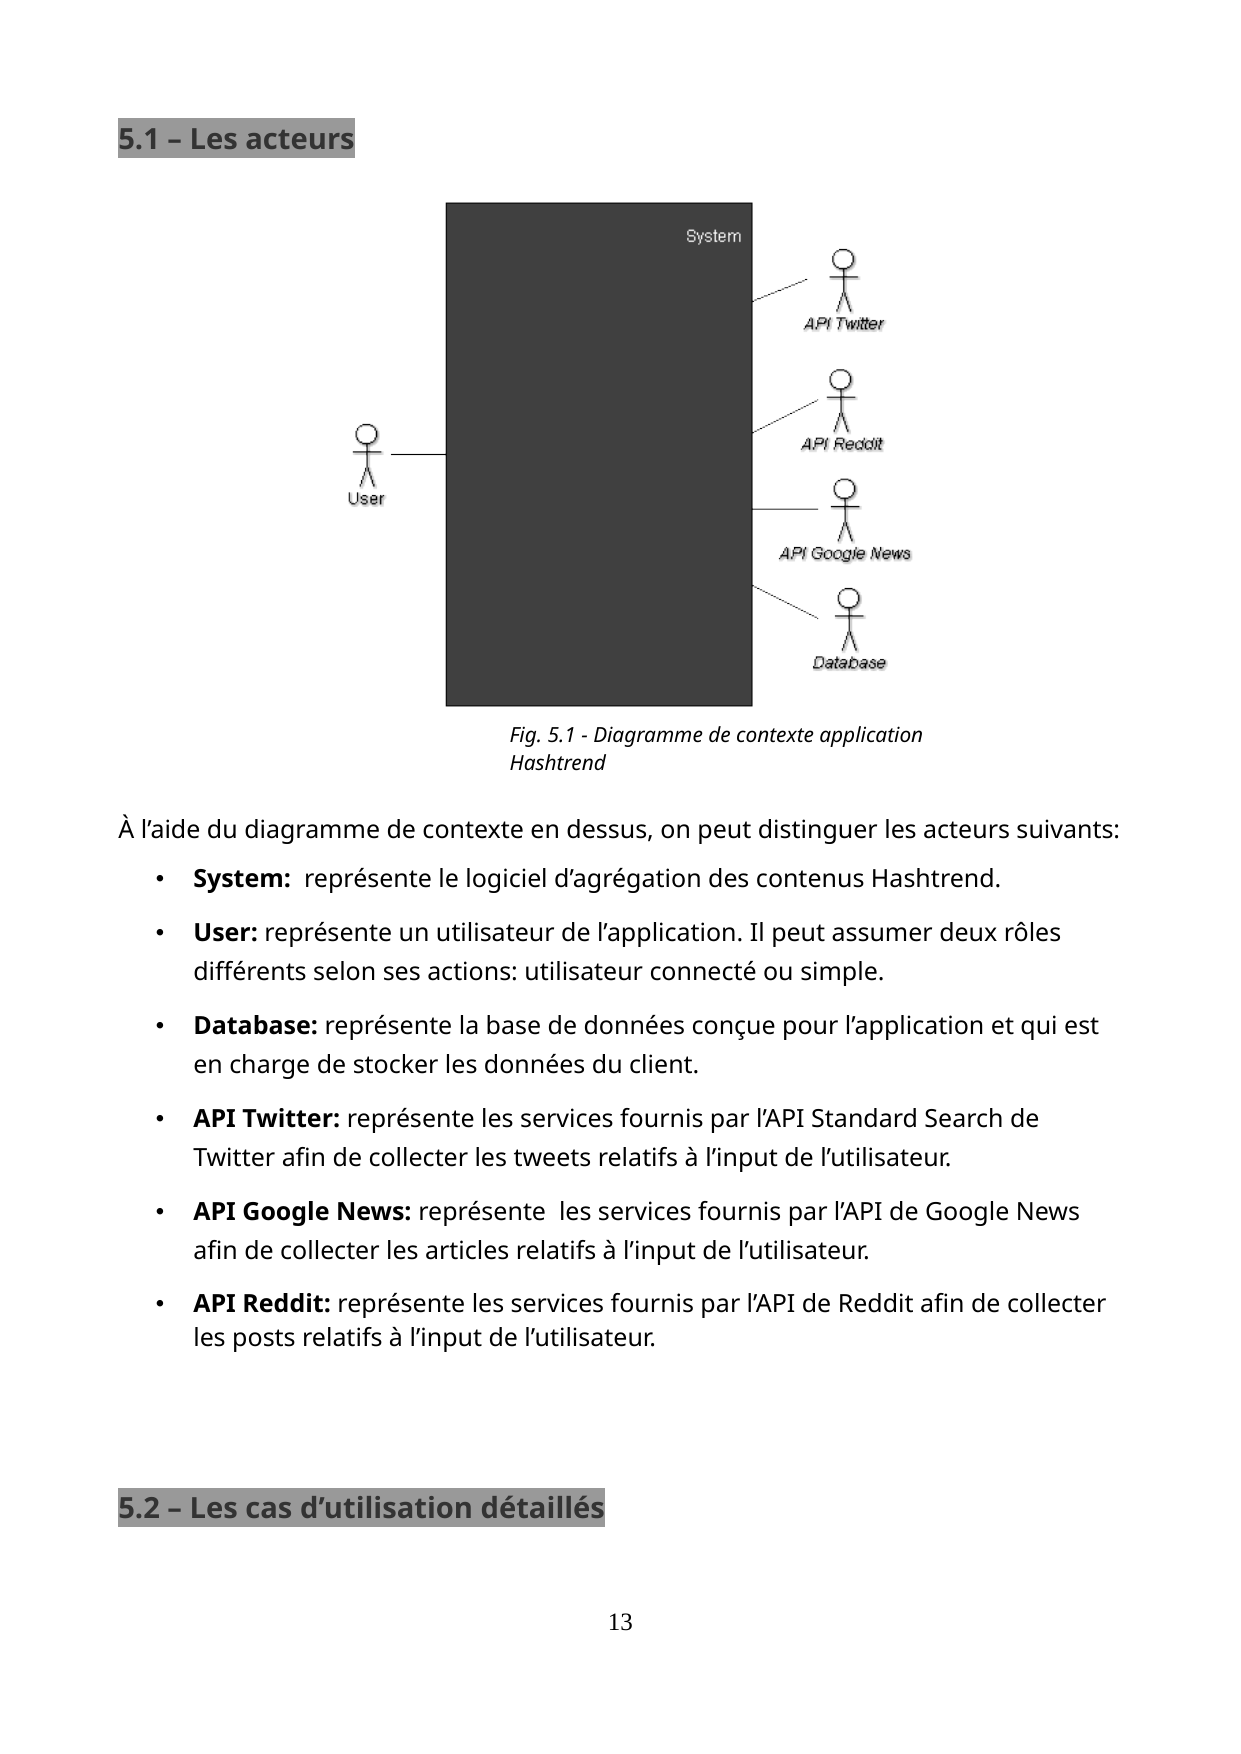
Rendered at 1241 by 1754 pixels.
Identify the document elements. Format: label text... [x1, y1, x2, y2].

picture [320, 197, 920, 711]
list API Reddit: représente les services fournis par l’API de Reddit afin de collecter les posts relatifs à l’input de l’utilisateur. [156, 1286, 1122, 1354]
text À l’aide du diagramme de contexte en dessus, on peut distinguer les acteurs suivants: [118, 812, 1122, 846]
list API Google News: représente les services fournis par l’API de Google News afin de collecter les articles relatifs à l’input de l’utilisateur. [156, 1193, 1122, 1266]
list Database: représente la base de données conçue pour l’application et qui est en charge de stocker les données du client. [156, 1007, 1122, 1081]
text 5.2 – Les cas d’utilisation détaillés [118, 1488, 1122, 1527]
list User: représente un utilisateur de l’application. Il peut assumer deux rôles différents selon ses actions: utilisateur connecté ou simple. [156, 914, 1122, 988]
list System: représente le logiciel d’agrégation des contenus Hashtrend. [156, 861, 1122, 895]
text 5.1 – Les acteurs [118, 118, 1122, 158]
list API Twitter: représente les services fournis par l’API Standard Search de Twitter afin de collecter les tweets relatifs à l’input de l’utilisateur. [156, 1100, 1122, 1173]
